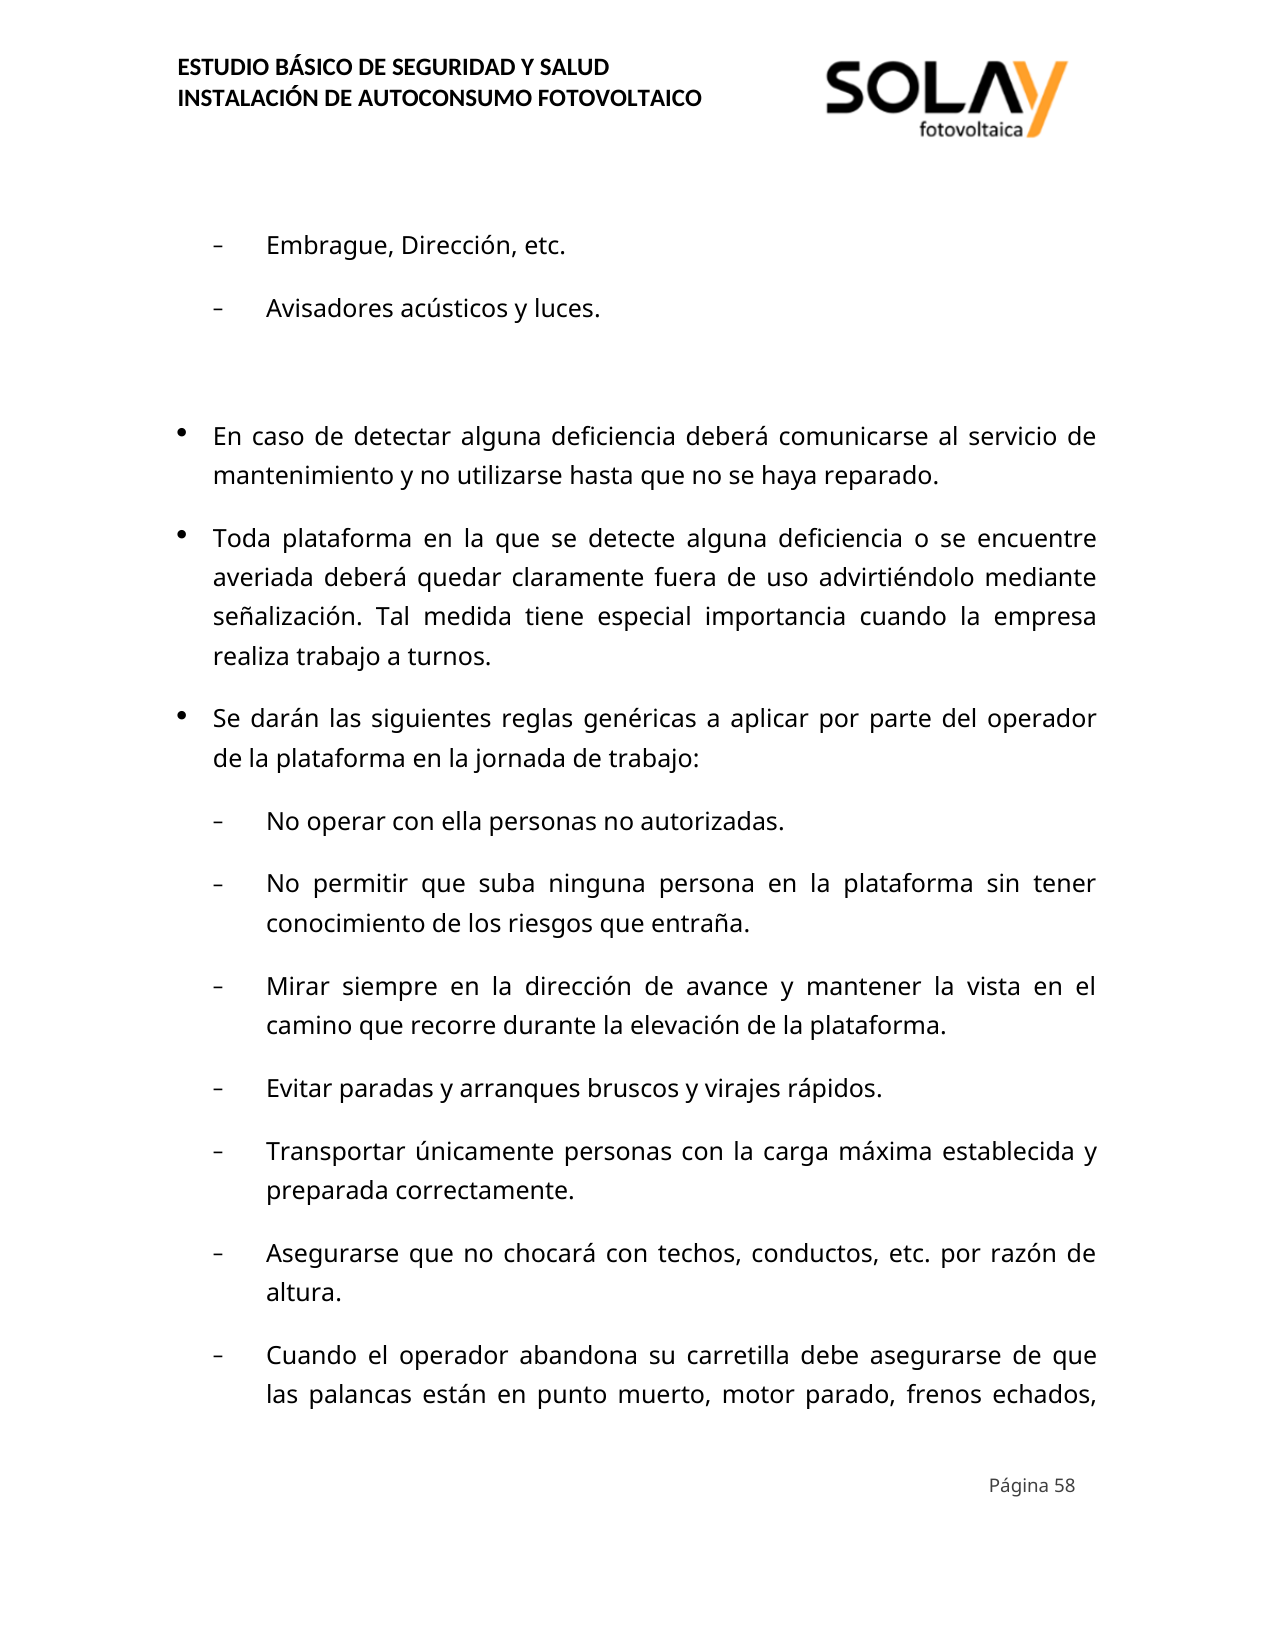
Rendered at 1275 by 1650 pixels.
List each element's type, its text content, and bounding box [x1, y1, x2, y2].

list Asegurarse que no chocará con techos, conductos, etc. por razón de altura. [213, 1235, 1098, 1308]
list Embrague, Dirección, etc. [213, 227, 1098, 262]
list No permitir que suba ninguna persona en la plataforma sin tener conocimiento de los riesgos que entraña. [213, 866, 1098, 939]
list En caso de detectar alguna deficiencia deberá comunicarse al servicio de mantenimiento y no utilizarse hasta que no se haya reparado. [177, 419, 1098, 492]
list Avisadores acústicos y luces. [213, 290, 1098, 324]
list Mirar siempre en la dirección de avance y mantener la vista en el camino que recorre durante la elevación de la plataforma. [213, 968, 1098, 1041]
list Evitar paradas y arranques bruscos y virajes rápidos. [213, 1070, 1098, 1104]
list Toda plataforma en la que se detecte alguna deficiencia o se encuentre averiada deberá quedar claramente fuera de uso advirtiéndolo mediante señalización. Tal medida tiene especial importancia cuando la empresa realiza trabajo a turnos. [177, 521, 1098, 672]
list Cuando el operador abandona su carretilla debe asegurarse de que las palancas están en punto muerto, motor parado, frenos echados, [213, 1337, 1098, 1411]
list No operar con ella personas no autorizadas. [213, 803, 1098, 837]
list Transportar únicamente personas con la carga máxima establecida y preparada correctamente. [213, 1133, 1098, 1206]
list Se darán las siguientes reglas genéricas a aplicar por parte del operador de la plataforma en la jornada de trabajo: [177, 701, 1098, 774]
